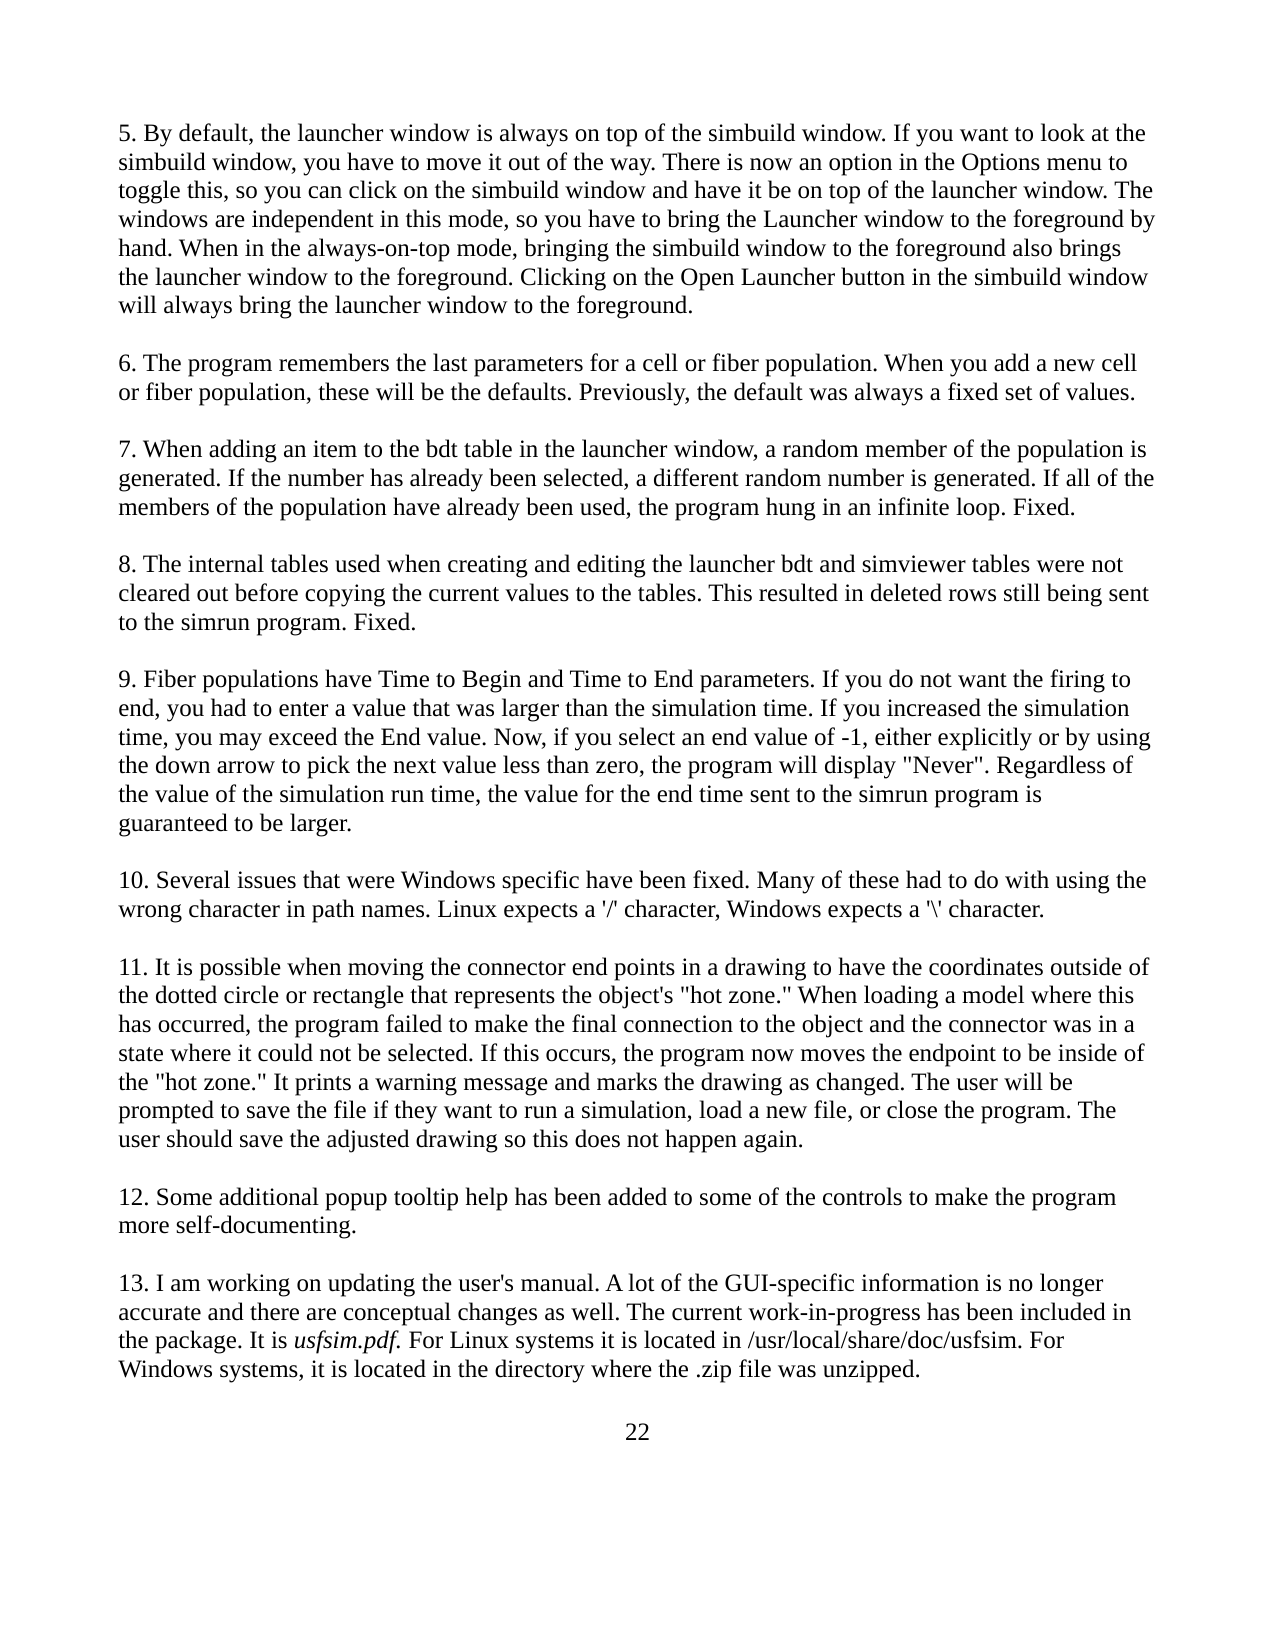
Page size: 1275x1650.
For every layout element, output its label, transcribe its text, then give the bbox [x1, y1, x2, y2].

text 13. I am working on updating the user's manual. A lot of the GUI-specific information is no longer accurate and there are conceptual changes as well. The current work-in-progress has been included in the package. It is usfsim.pdf. For Linux systems it is located in /usr/local/share/doc/usfsim. For Windows systems, it is located in the directory where the .zip file was unzipped. [118, 1268, 1157, 1383]
text 12. Some additional popup tooltip help has been added to some of the controls to make the program more self-documenting. [118, 1182, 1157, 1239]
text 6. The program remembers the last parameters for a cell or fiber population. When you add a new cell or fiber population, these will be the defaults. Previously, the default was always a fixed set of values. [118, 348, 1157, 406]
text 11. It is possible when moving the connector end points in a drawing to have the coordinates outside of the dotted circle or rectangle that represents the object's "hot zone." When loading a model where this has occurred, the program failed to make the final connection to the object and the connector was in a state where it could not be selected. If this occurs, the program now moves the endpoint to be inside of the "hot zone." It prints a warning message and marks the drawing as changed. The user will be prompted to save the file if they want to run a simulation, load a new file, or close the program. The user should save the adjusted drawing so this does not happen again. [118, 952, 1157, 1153]
text 8. The internal tables used when creating and editing the launcher bdt and simviewer tables were not cleared out before copying the current values to the tables. This resulted in deleted rows still being sent to the simrun program. Fixed. [118, 549, 1157, 636]
text 7. When adding an item to the bdt table in the launcher window, a random member of the population is generated. If the number has already been selected, a different random number is generated. If all of the members of the population have already been used, the program hung in an infinite loop. Fixed. [118, 434, 1157, 521]
text 10. Several issues that were Windows specific have been fixed. Many of these had to do with using the wrong character in path names. Linux expects a '/' character, Windows expects a '\' character. [118, 866, 1157, 923]
text 5. By default, the launcher window is always on top of the simbuild window. If you want to look at the simbuild window, you have to move it out of the way. There is now an option in the Options menu to toggle this, so you can click on the simbuild window and have it be on top of the launcher window. The windows are independent in this mode, so you have to bring the Launcher window to the foreground by hand. When in the always-on-top mode, bringing the simbuild window to the foreground also brings the launcher window to the foreground. Clicking on the Open Launcher button in the simbuild window will always bring the launcher window to the foreground. [118, 118, 1157, 319]
text 9. Fiber populations have Time to Begin and Time to End parameters. If you do not want the firing to end, you had to enter a value that was larger than the simulation time. If you increased the simulation time, you may exceed the End value. Now, if you select an end value of -1, either explicitly or by using the down arrow to pick the next value less than zero, the program will display "Never". Regardless of the value of the simulation run time, the value for the end time sent to the simrun program is guaranteed to be larger. [118, 664, 1157, 837]
